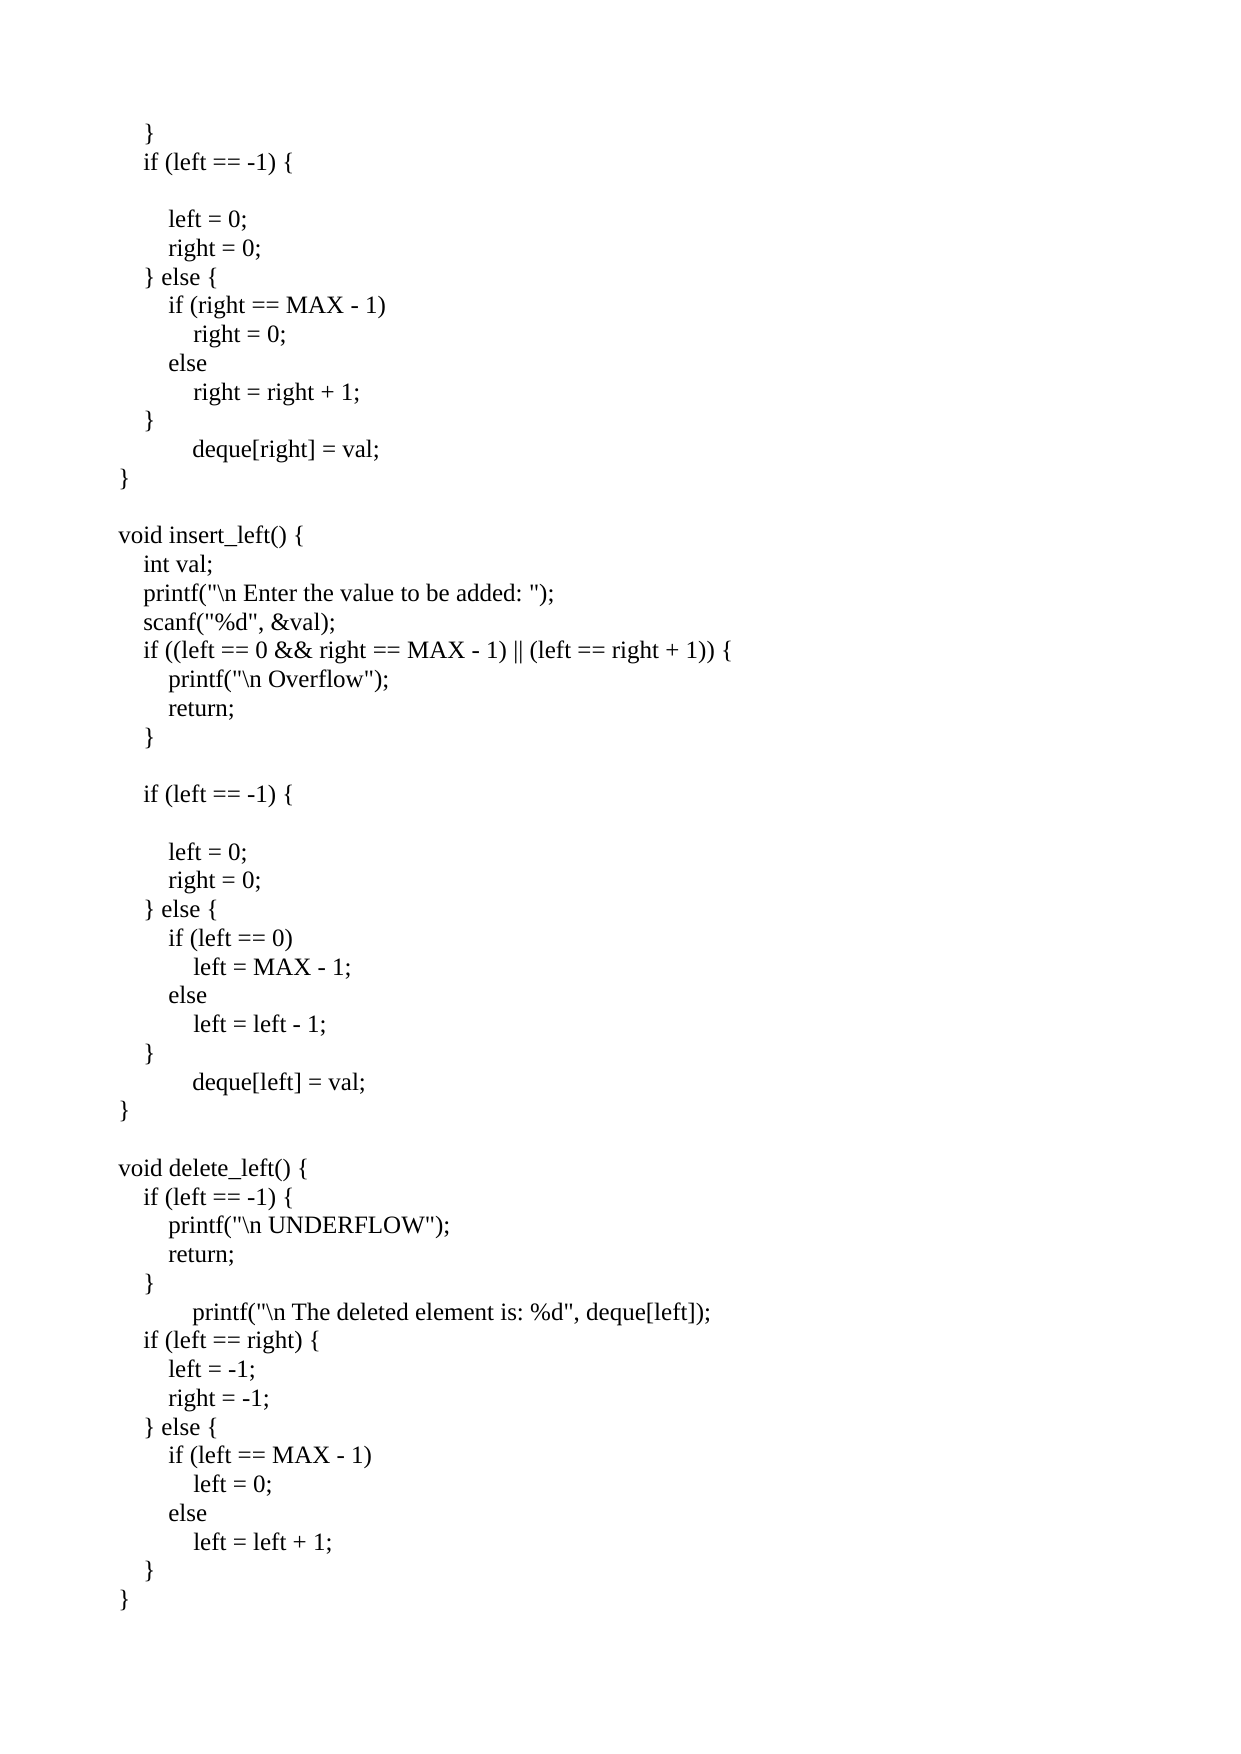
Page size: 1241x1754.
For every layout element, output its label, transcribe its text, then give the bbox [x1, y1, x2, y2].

text void delete_left() { [118, 1153, 1122, 1182]
text int val; [118, 549, 1122, 578]
text if (left == -1) { [118, 779, 1122, 808]
text right = 0; [118, 319, 1122, 348]
text printf("\n Overflow"); [118, 664, 1122, 693]
text if (left == -1) { [118, 1182, 1122, 1211]
text left = 0; [118, 1469, 1122, 1498]
text } [118, 1556, 1122, 1584]
text if ((left == 0 && right == MAX - 1) || (left == right + 1)) { [118, 636, 1122, 664]
text } [118, 1038, 1122, 1067]
text if (left == MAX - 1) [118, 1441, 1122, 1469]
text if (right == MAX - 1) [118, 291, 1122, 319]
text left = left - 1; [118, 1009, 1122, 1038]
text left = 0; [118, 837, 1122, 866]
text printf("\n Enter the value to be added: "); [118, 578, 1122, 607]
text } [118, 406, 1122, 434]
text left = -1; [118, 1354, 1122, 1383]
text if (left == 0) [118, 923, 1122, 952]
text left = left + 1; [118, 1527, 1122, 1556]
text right = -1; [118, 1383, 1122, 1412]
text printf("\n UNDERFLOW"); [118, 1211, 1122, 1239]
text right = right + 1; [118, 377, 1122, 406]
text } else { [118, 1412, 1122, 1441]
text scanf("%d", &val); [118, 607, 1122, 636]
text } [118, 1096, 1122, 1124]
text printf("\n The deleted element is: %d", deque[left]); [118, 1297, 1122, 1326]
text deque[left] = val; [118, 1067, 1122, 1096]
text left = 0; [118, 204, 1122, 233]
text } [118, 1268, 1122, 1297]
text } else { [118, 262, 1122, 291]
text if (left == right) { [118, 1326, 1122, 1354]
text } else { [118, 894, 1122, 923]
text else [118, 981, 1122, 1009]
text if (left == -1) { [118, 147, 1122, 176]
text else [118, 348, 1122, 377]
text left = MAX - 1; [118, 952, 1122, 981]
text } [118, 722, 1122, 751]
text return; [118, 693, 1122, 722]
text } [118, 1584, 1122, 1613]
text } [118, 118, 1122, 147]
text } [118, 463, 1122, 492]
text right = 0; [118, 233, 1122, 262]
text void insert_left() { [118, 521, 1122, 549]
text right = 0; [118, 866, 1122, 894]
text deque[right] = val; [118, 434, 1122, 463]
text else [118, 1498, 1122, 1527]
text return; [118, 1239, 1122, 1268]
